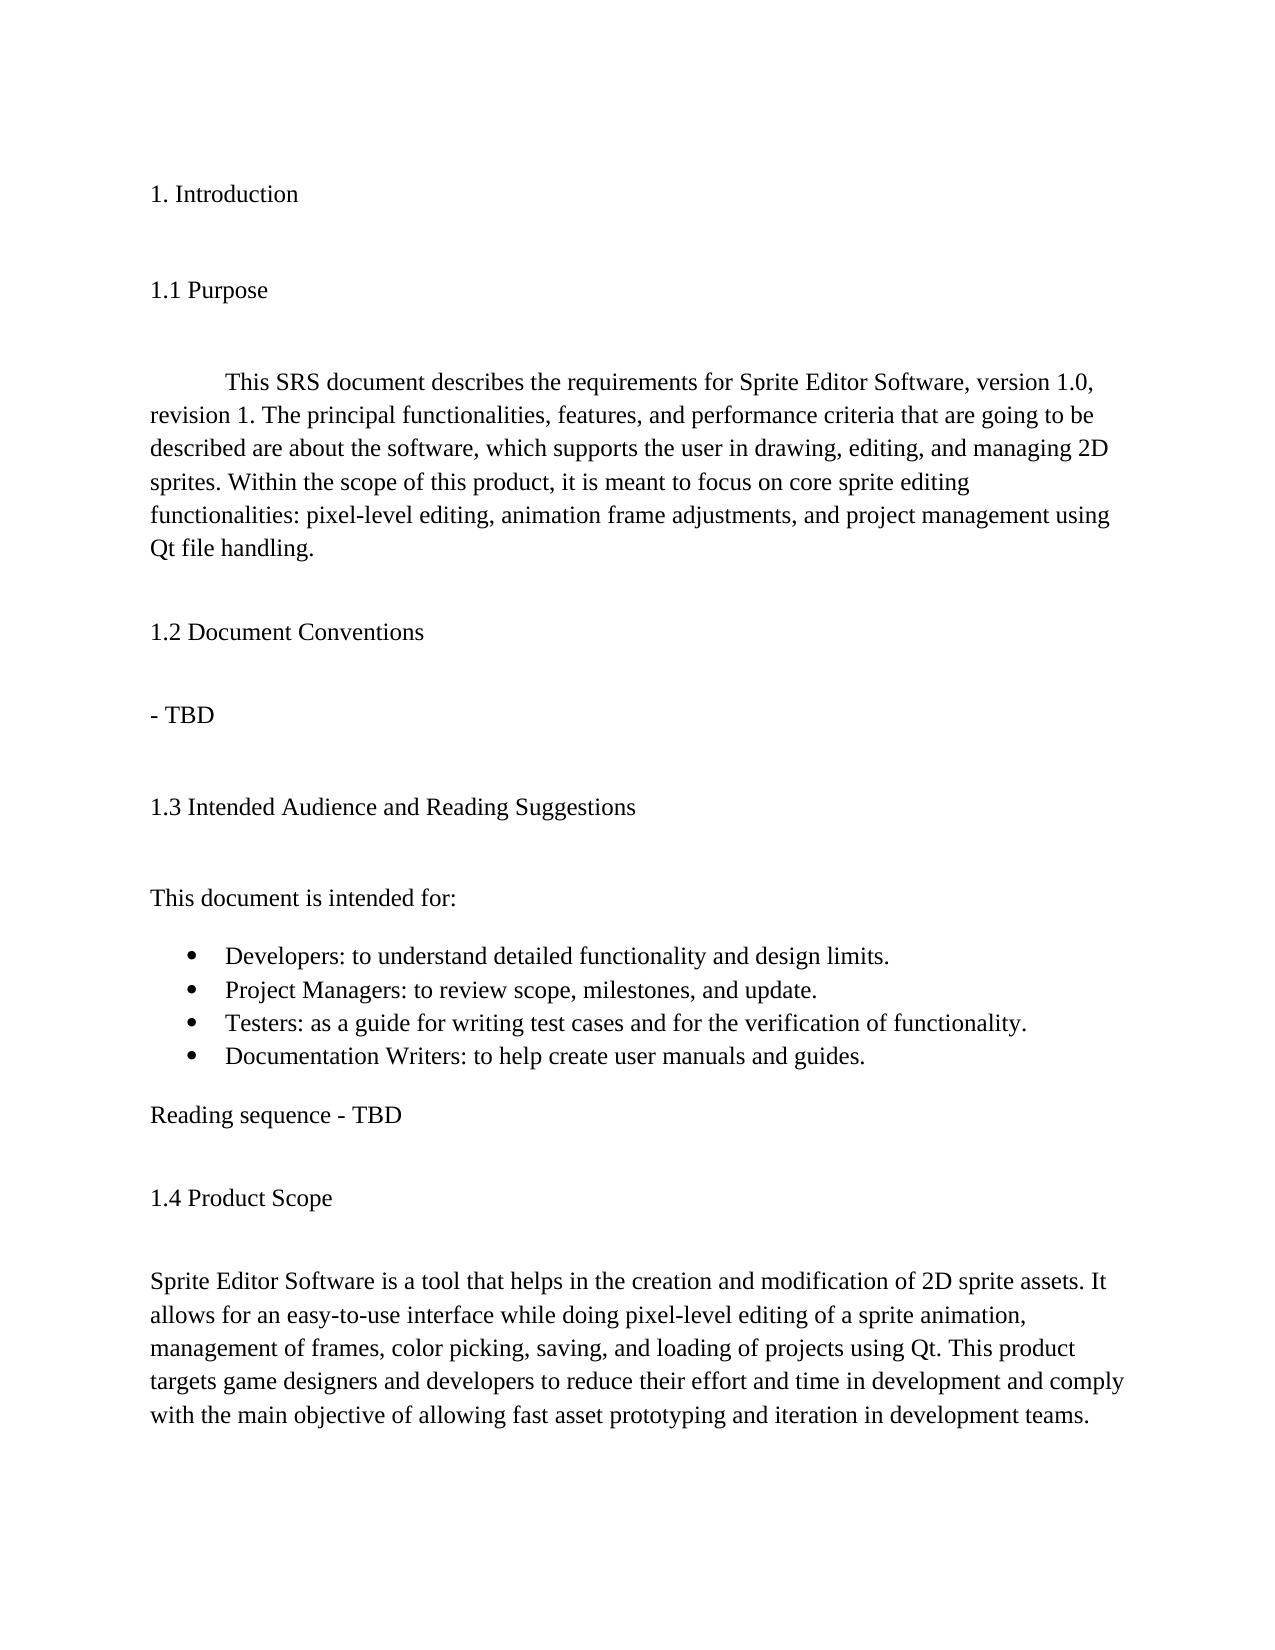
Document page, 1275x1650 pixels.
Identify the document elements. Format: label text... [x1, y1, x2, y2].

text 1.2 Document Conventions [150, 617, 1125, 645]
subtitle 1.1 Purpose [150, 275, 1125, 304]
text Sprite Editor Software is a tool that helps in the creation and modification of 2D sprite assets. It allows for an easy-to-use interface while doing pixel-level editing of a sprite animation, management of frames, color picking, saving, and loading of projects using Qt. This product targets game designers and developers to reduce their effort and time in development and comply with the main objective of allowing fast asset prototyping and iteration in development teams. [150, 1266, 1125, 1428]
text This SRS document describes the requirements for Sprite Editor Software, version 1.0, revision 1. The principal functionalities, features, and performance criteria that are going to be described are about the software, which supports the user in drawing, editing, and managing 2D sprites. Within the scope of this product, it is meant to focus on core sprite editing functionalities: pixel-level editing, animation frame adjustments, and project management using Qt file handling. [150, 367, 1125, 562]
list Documentation Writers: to help create user manuals and guides. [187, 1041, 1125, 1070]
text 1.4 Product Scope [150, 1183, 1125, 1212]
text - TBD [150, 700, 1125, 729]
list Project Managers: to review scope, milestones, and update. [187, 975, 1125, 1003]
text Reading sequence - TBD [150, 1100, 1125, 1128]
subtitle 1. Introduction [150, 179, 1125, 208]
list Testers: as a guide for writing test cases and for the verification of functionality. [187, 1008, 1125, 1037]
subtitle 1.3 Intended Audience and Reading Suggestions [150, 792, 1125, 820]
list Developers: to understand detailed functionality and design limits. [187, 941, 1125, 970]
text This document is intended for: [150, 883, 1125, 912]
